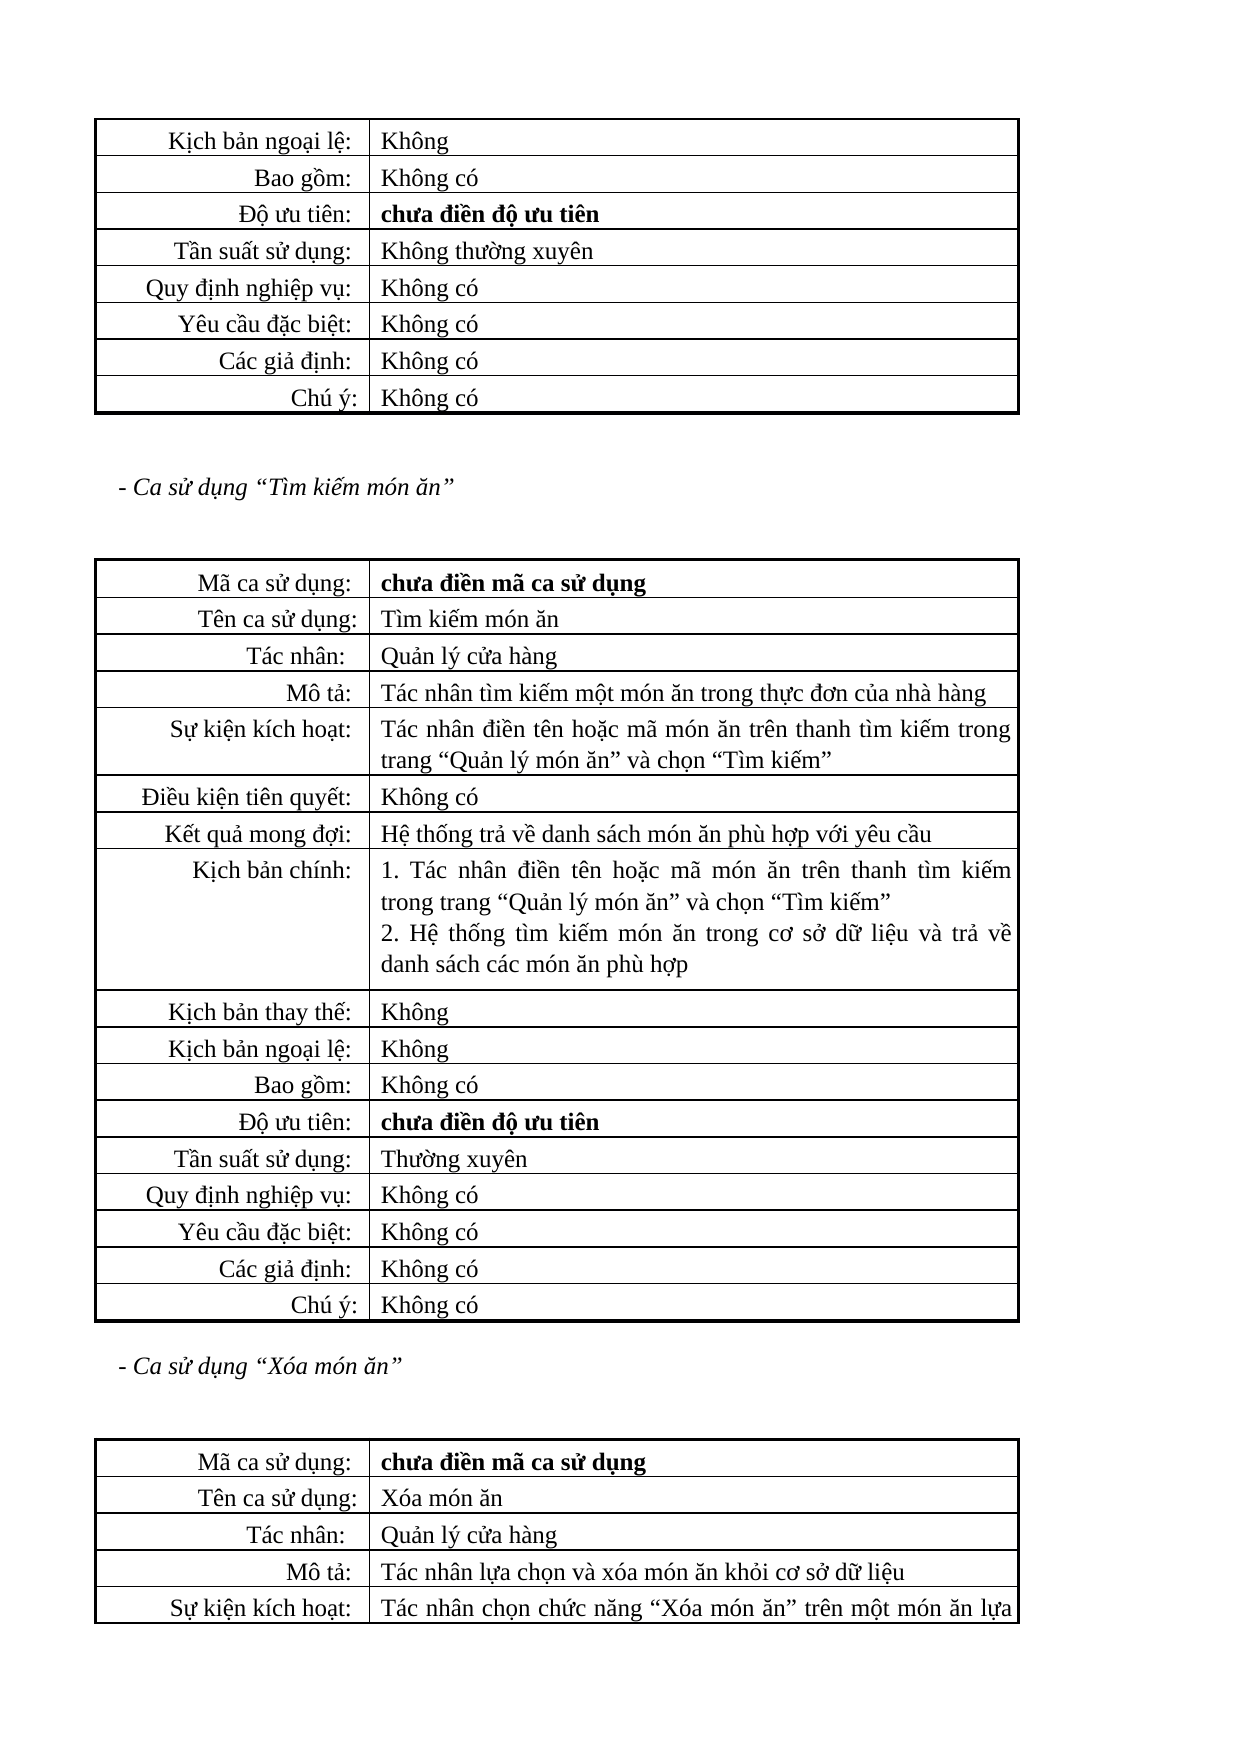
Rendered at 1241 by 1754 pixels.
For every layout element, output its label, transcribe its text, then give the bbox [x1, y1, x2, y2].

table_cell Độ ưu tiên: [97, 193, 369, 228]
table_cell Quản lý cửa hàng [370, 1514, 1017, 1549]
table_cell Quản lý cửa hàng [370, 635, 1017, 670]
table_cell Không [370, 991, 1017, 1026]
table_cell Sự kiện kích hoạt: [97, 1587, 369, 1622]
table_cell Điều kiện tiên quyết: [97, 776, 369, 811]
table_cell Không có [370, 1284, 1017, 1319]
table_header Mã ca sử dụng: [97, 1441, 369, 1476]
table_cell Tần suất sử dụng: [97, 1138, 369, 1173]
table_cell Không có [370, 1248, 1017, 1283]
table_cell Tên ca sử dụng: [97, 1477, 369, 1512]
table_cell Tác nhân: [97, 1514, 369, 1549]
table_cell Chú ý: [97, 1284, 369, 1319]
table_cell Thường xuyên [370, 1138, 1017, 1173]
table_cell Yêu cầu đặc biệt: [97, 303, 369, 338]
table_cell Xóa món ăn [370, 1477, 1017, 1512]
table_cell Không có [370, 266, 1017, 301]
table_cell Không có [370, 1064, 1017, 1099]
table_cell Không [370, 1028, 1017, 1063]
table_cell Hệ thống trả về danh sách món ăn phù hợp với yêu cầu [370, 813, 1017, 848]
table_cell Yêu cầu đặc biệt: [97, 1211, 369, 1246]
table_cell Không có [370, 156, 1017, 191]
table_cell Bao gồm: [97, 156, 369, 191]
table_cell Mô tả: [97, 1551, 369, 1586]
table_cell Không có [370, 340, 1017, 375]
table_cell Quy định nghiệp vụ: [97, 266, 369, 301]
table_cell Kịch bản ngoại lệ: [97, 1028, 369, 1063]
table_cell Bao gồm: [97, 1064, 369, 1099]
table_cell Sự kiện kích hoạt: [97, 708, 369, 774]
table_cell Tác nhân lựa chọn và xóa món ăn khỏi cơ sở dữ liệu [370, 1551, 1017, 1586]
table_cell Không [370, 120, 1017, 155]
table_cell Không có [370, 303, 1017, 338]
table_header Mã ca sử dụng: [97, 561, 369, 597]
table_cell Tần suất sử dụng: [97, 230, 369, 265]
table_cell Các giả định: [97, 340, 369, 375]
table_cell Tác nhân điền tên hoặc mã món ăn trên thanh tìm kiếm trong trang “Quản lý món ăn” và chọn “Tìm kiếm” [370, 708, 1017, 774]
table_cell Chú ý: [97, 376, 369, 411]
table_cell Không có [370, 776, 1017, 811]
table_cell Các giả định: [97, 1248, 369, 1283]
table_cell Kịch bản ngoại lệ: [97, 120, 369, 155]
table_cell Tác nhân chọn chức năng “Xóa món ăn” trên một món ăn lựa [370, 1587, 1017, 1622]
table_cell Độ ưu tiên: [97, 1101, 369, 1136]
text - Ca sử dụng “Xóa món ăn” [118, 1351, 1122, 1380]
table_cell chưa điền độ ưu tiên [370, 193, 1017, 228]
table_cell 1. Tác nhân điền tên hoặc mã món ăn trên thanh tìm kiếm trong trang “Quản lý món ăn” và chọn “Tìm kiếm” 2. Hệ thống tìm kiếm món ăn trong cơ sở dữ liệu và trả về danh sách các món ăn phù hợp [370, 849, 1017, 989]
table_cell Mô tả: [97, 672, 369, 707]
table_cell Kịch bản thay thế: [97, 991, 369, 1026]
table_cell Không có [370, 1211, 1017, 1246]
table_cell Không có [370, 376, 1017, 411]
table_header chưa điền mã ca sử dụng [370, 1441, 1017, 1476]
text - Ca sử dụng “Tìm kiếm món ăn” [118, 472, 1122, 501]
table_cell Không có [370, 1174, 1017, 1209]
table_cell Tìm kiếm món ăn [370, 598, 1017, 633]
table_cell Tác nhân tìm kiếm một món ăn trong thực đơn của nhà hàng [370, 672, 1017, 707]
table_cell chưa điền độ ưu tiên [370, 1101, 1017, 1136]
table_cell Không thường xuyên [370, 230, 1017, 265]
table_cell Tên ca sử dụng: [97, 598, 369, 633]
table_cell Tác nhân: [97, 635, 369, 670]
table_cell Kịch bản chính: [97, 849, 369, 989]
table_cell Kết quả mong đợi: [97, 813, 369, 848]
table_header chưa điền mã ca sử dụng [370, 561, 1017, 597]
table_cell Quy định nghiệp vụ: [97, 1174, 369, 1209]
